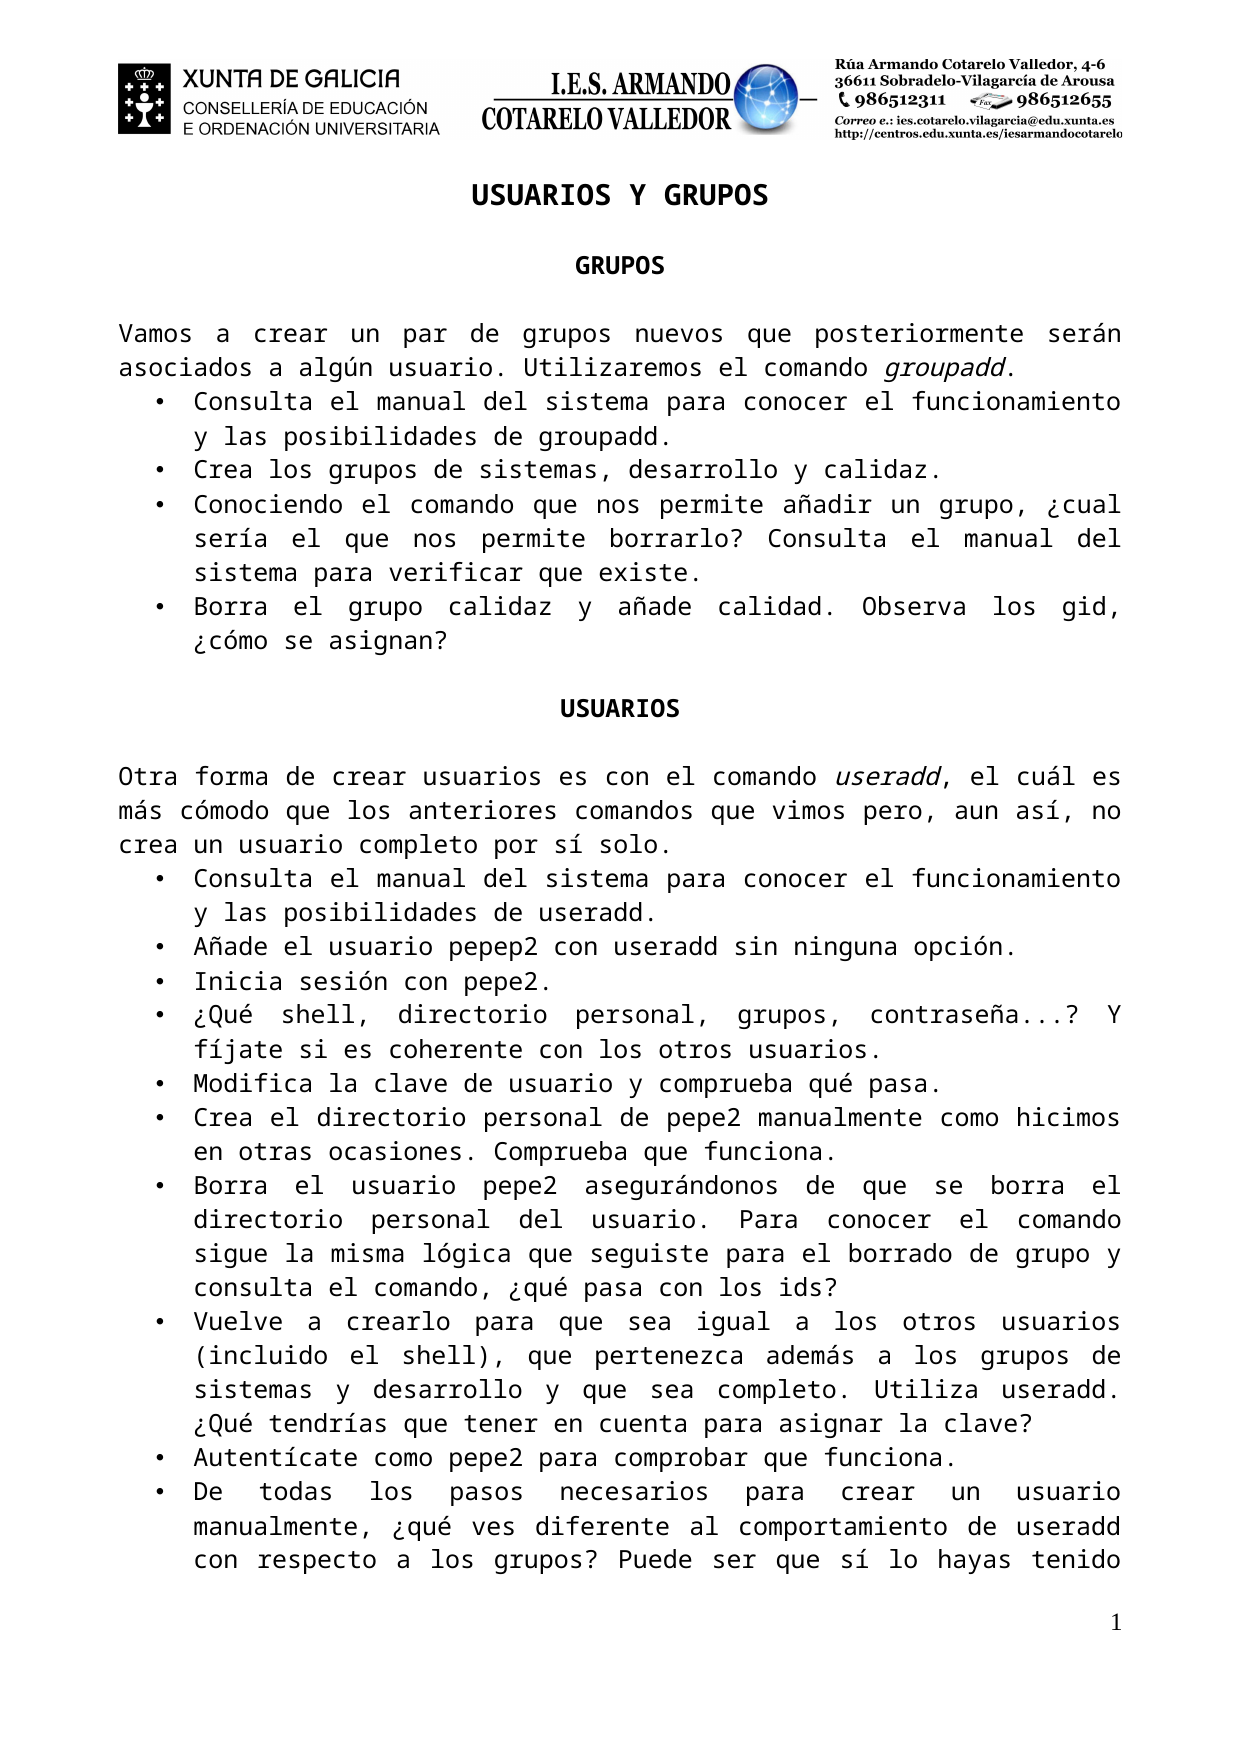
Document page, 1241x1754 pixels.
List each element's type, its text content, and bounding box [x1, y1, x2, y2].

list Crea los grupos de sistemas, desarrollo y calidaz. [156, 452, 1122, 486]
text USUARIOS Y GRUPOS [118, 174, 1122, 214]
list Consulta el manual del sistema para conocer el funcionamiento y las posibilidades de groupadd. [156, 384, 1122, 452]
text USUARIOS [118, 691, 1122, 725]
list Borra el usuario pepe2 asegurándonos de que se borra el directorio personal del usuario. Para conocer el comando sigue la misma lógica que seguiste para el borrado de grupo y consulta el comando, ¿qué pasa con los ids? [156, 1167, 1122, 1304]
list Autentícate como pepe2 para comprobar que funciona. [156, 1440, 1122, 1474]
list Consulta el manual del sistema para conocer el funcionamiento y las posibilidades de useradd. [156, 861, 1122, 929]
list ¿Qué shell, directorio personal, grupos, contraseña...? Y fíjate si es coherente con los otros usuarios. [156, 997, 1122, 1065]
text GRUPOS [118, 248, 1122, 282]
list Borra el grupo calidaz y añade calidad. Observa los gid, ¿cómo se asignan? [156, 588, 1122, 657]
text Otra forma de crear usuarios es con el comando useradd, el cuál es más cómodo que los anteriores comandos que vimos pero, aun así, no crea un usuario completo por sí solo. [118, 759, 1122, 861]
list De todas los pasos necesarios para crear un usuario manualmente, ¿qué ves diferente al comportamiento de useradd con respecto a los grupos? Puede ser que sí lo hayas tenido [156, 1474, 1122, 1576]
picture [118, 59, 1123, 140]
list Modifica la clave de usuario y comprueba qué pasa. [156, 1065, 1122, 1099]
list Conociendo el comando que nos permite añadir un grupo, ¿cual sería el que nos permite borrarlo? Consulta el manual del sistema para verificar que existe. [156, 486, 1122, 588]
list Inicia sesión con pepe2. [156, 963, 1122, 997]
text Vamos a crear un par de grupos nuevos que posteriormente serán asociados a algún usuario. Utilizaremos el comando groupadd. [118, 316, 1122, 384]
list Vuelve a crearlo para que sea igual a los otros usuarios (incluido el shell), que pertenezca además a los grupos de sistemas y desarrollo y que sea completo. Utiliza useradd. ¿Qué tendrías que tener en cuenta para asignar la clave? [156, 1304, 1122, 1440]
list Crea el directorio personal de pepe2 manualmente como hicimos en otras ocasiones. Comprueba que funciona. [156, 1099, 1122, 1167]
list Añade el usuario pepep2 con useradd sin ninguna opción. [156, 929, 1122, 963]
